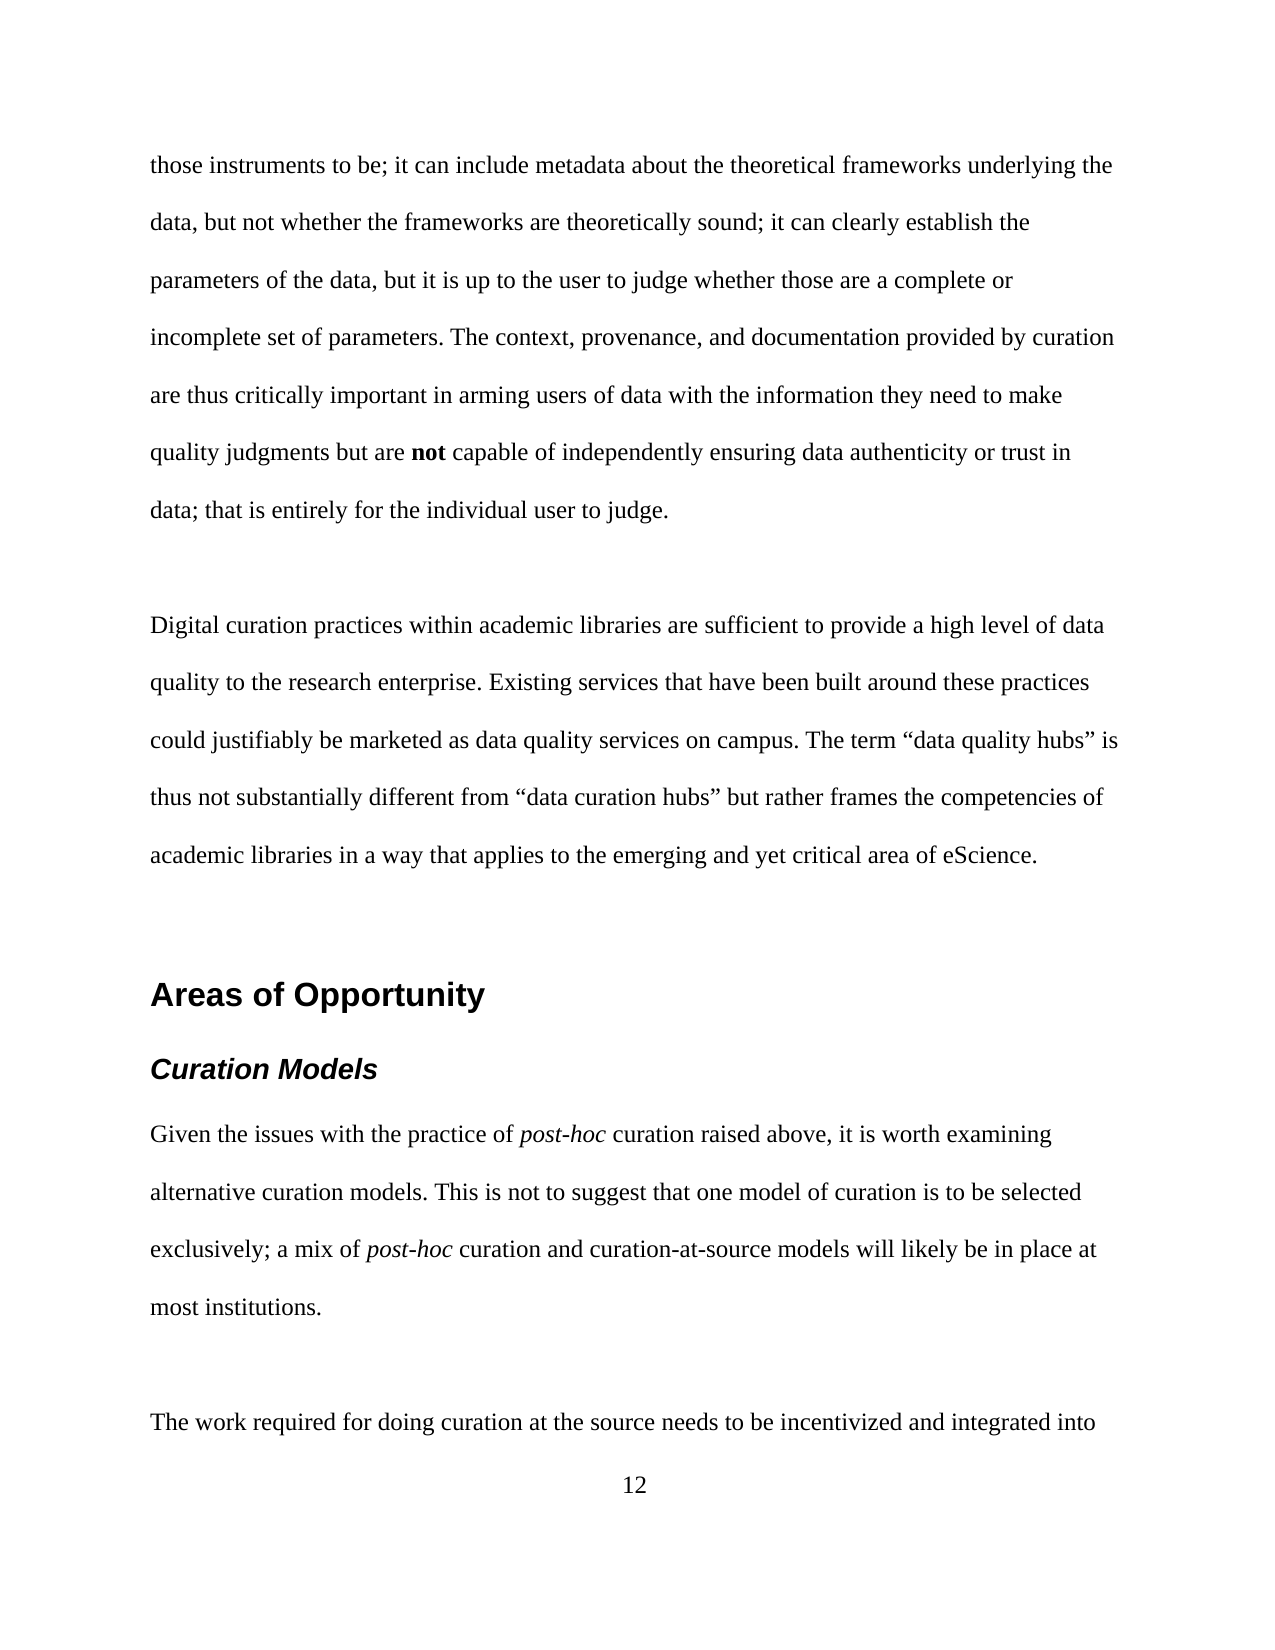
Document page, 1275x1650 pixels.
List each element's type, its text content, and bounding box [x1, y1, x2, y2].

subtitle Curation Models [150, 1052, 1125, 1086]
text those instruments to be; it can include metadata about the theoretical frameworks underlying the data, but not whether the frameworks are theoretically sound; it can clearly establish the parameters of the data, but it is up to the user to judge whether those are a complete or incomplete set of parameters. The context, provenance, and documentation provided by curation are thus critically important in arming users of data with the information they need to make quality judgments but are not capable of independently ensuring data authenticity or trust in data; that is entirely for the individual user to judge. [150, 150, 1125, 524]
text Given the issues with the practice of post-hoc curation raised above, it is worth examining alternative curation models. This is not to suggest that one model of curation is to be selected exclusively; a mix of post-hoc curation and curation-at-source models will likely be in place at most institutions. [150, 1119, 1125, 1320]
text Digital curation practices within academic libraries are sufficient to provide a high level of data quality to the research enterprise. Existing services that have been built around these practices could justifiably be marketed as data quality services on campus. The term “data quality hubs” is thus not substantially different from “data curation hubs” but rather frames the competencies of academic libraries in a way that applies to the emerging and yet critical area of eScience. [150, 610, 1125, 869]
text The work required for doing curation at the source needs to be incentivized and integrated into [150, 1407, 1125, 1435]
subtitle Areas of Opportunity [150, 975, 1125, 1013]
